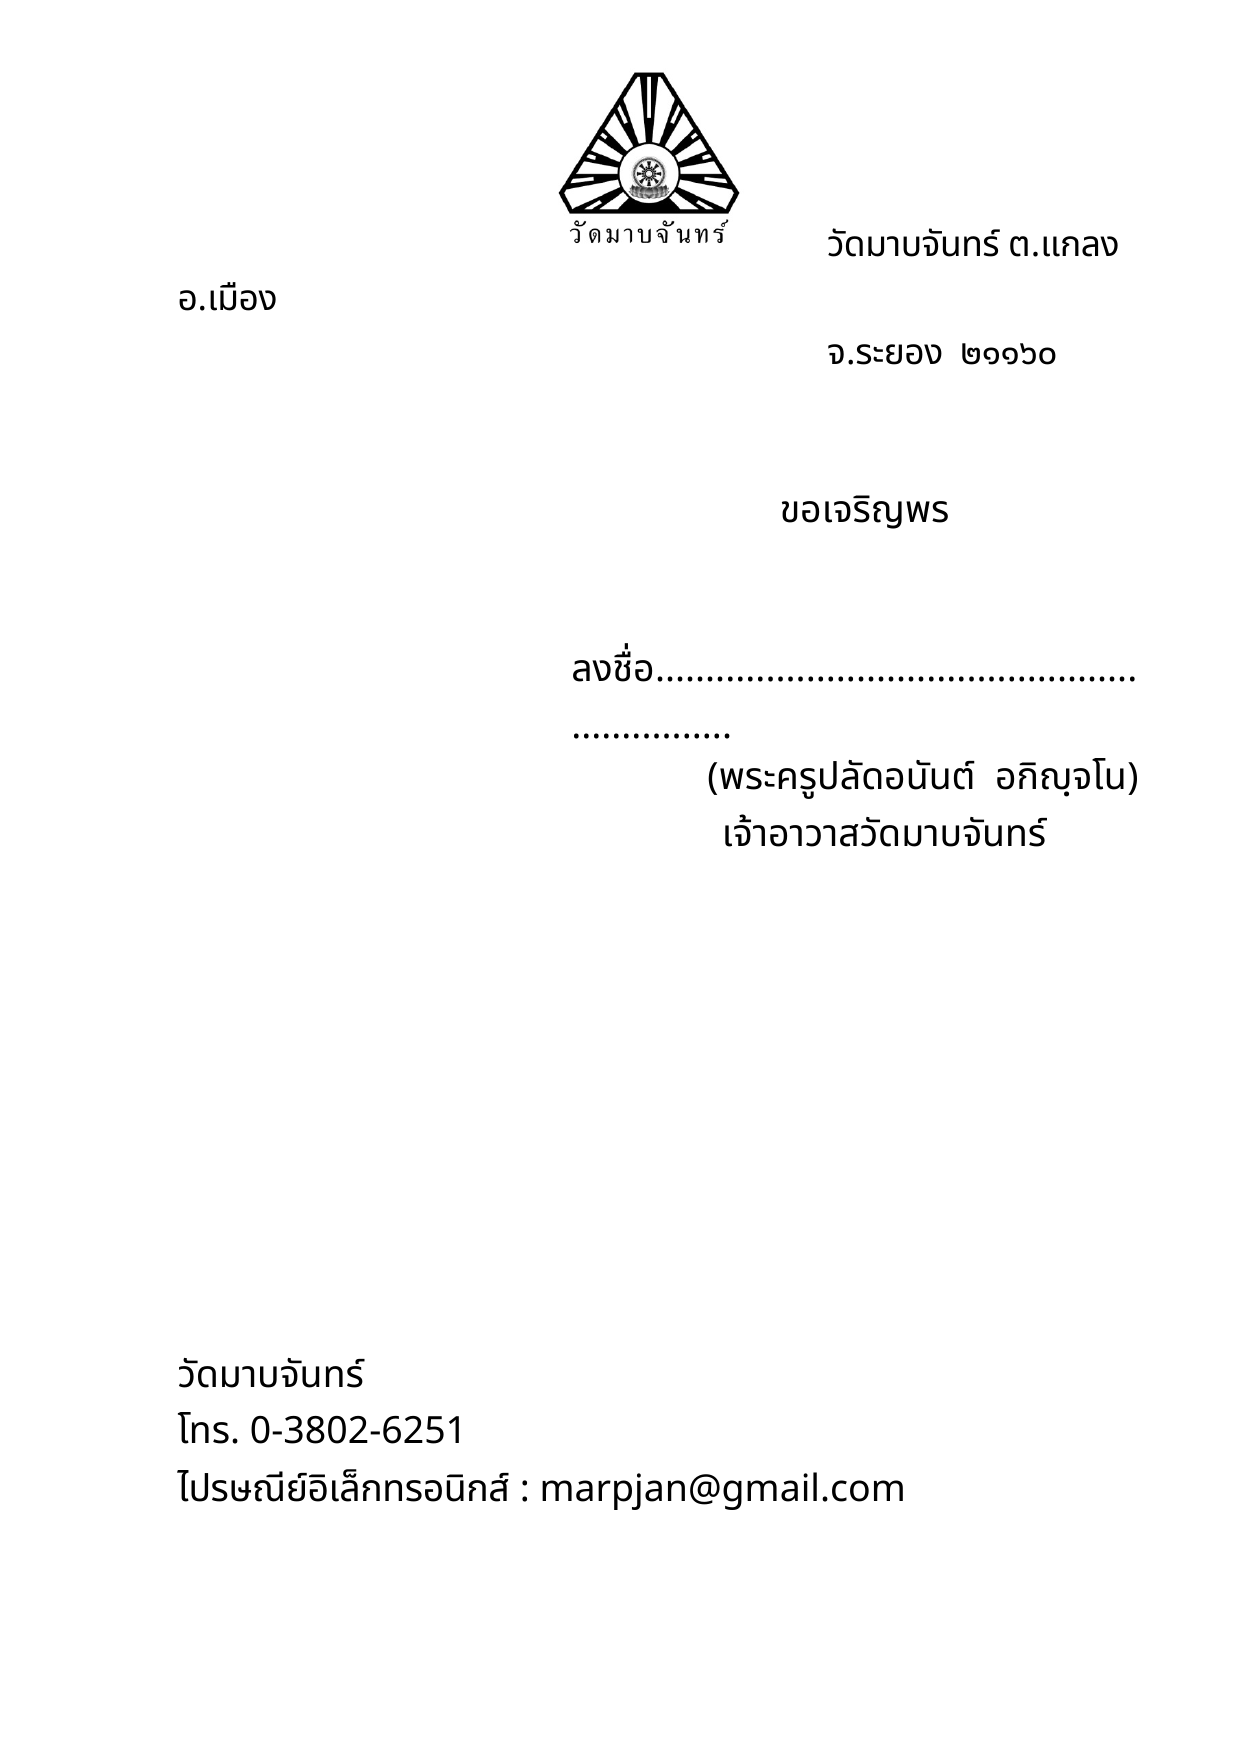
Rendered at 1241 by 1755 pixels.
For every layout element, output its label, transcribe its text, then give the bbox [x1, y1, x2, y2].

picture [552, 68, 746, 246]
text ขอเจริญพร [721, 482, 1141, 539]
text ลงชื่อ................................................................ [571, 590, 1141, 749]
text เจ้าอาวาสวัดมาบจันทร์ [646, 806, 1141, 863]
text (พระครูปลัดอนันต์ อกิญฺจโน) [571, 749, 1141, 806]
